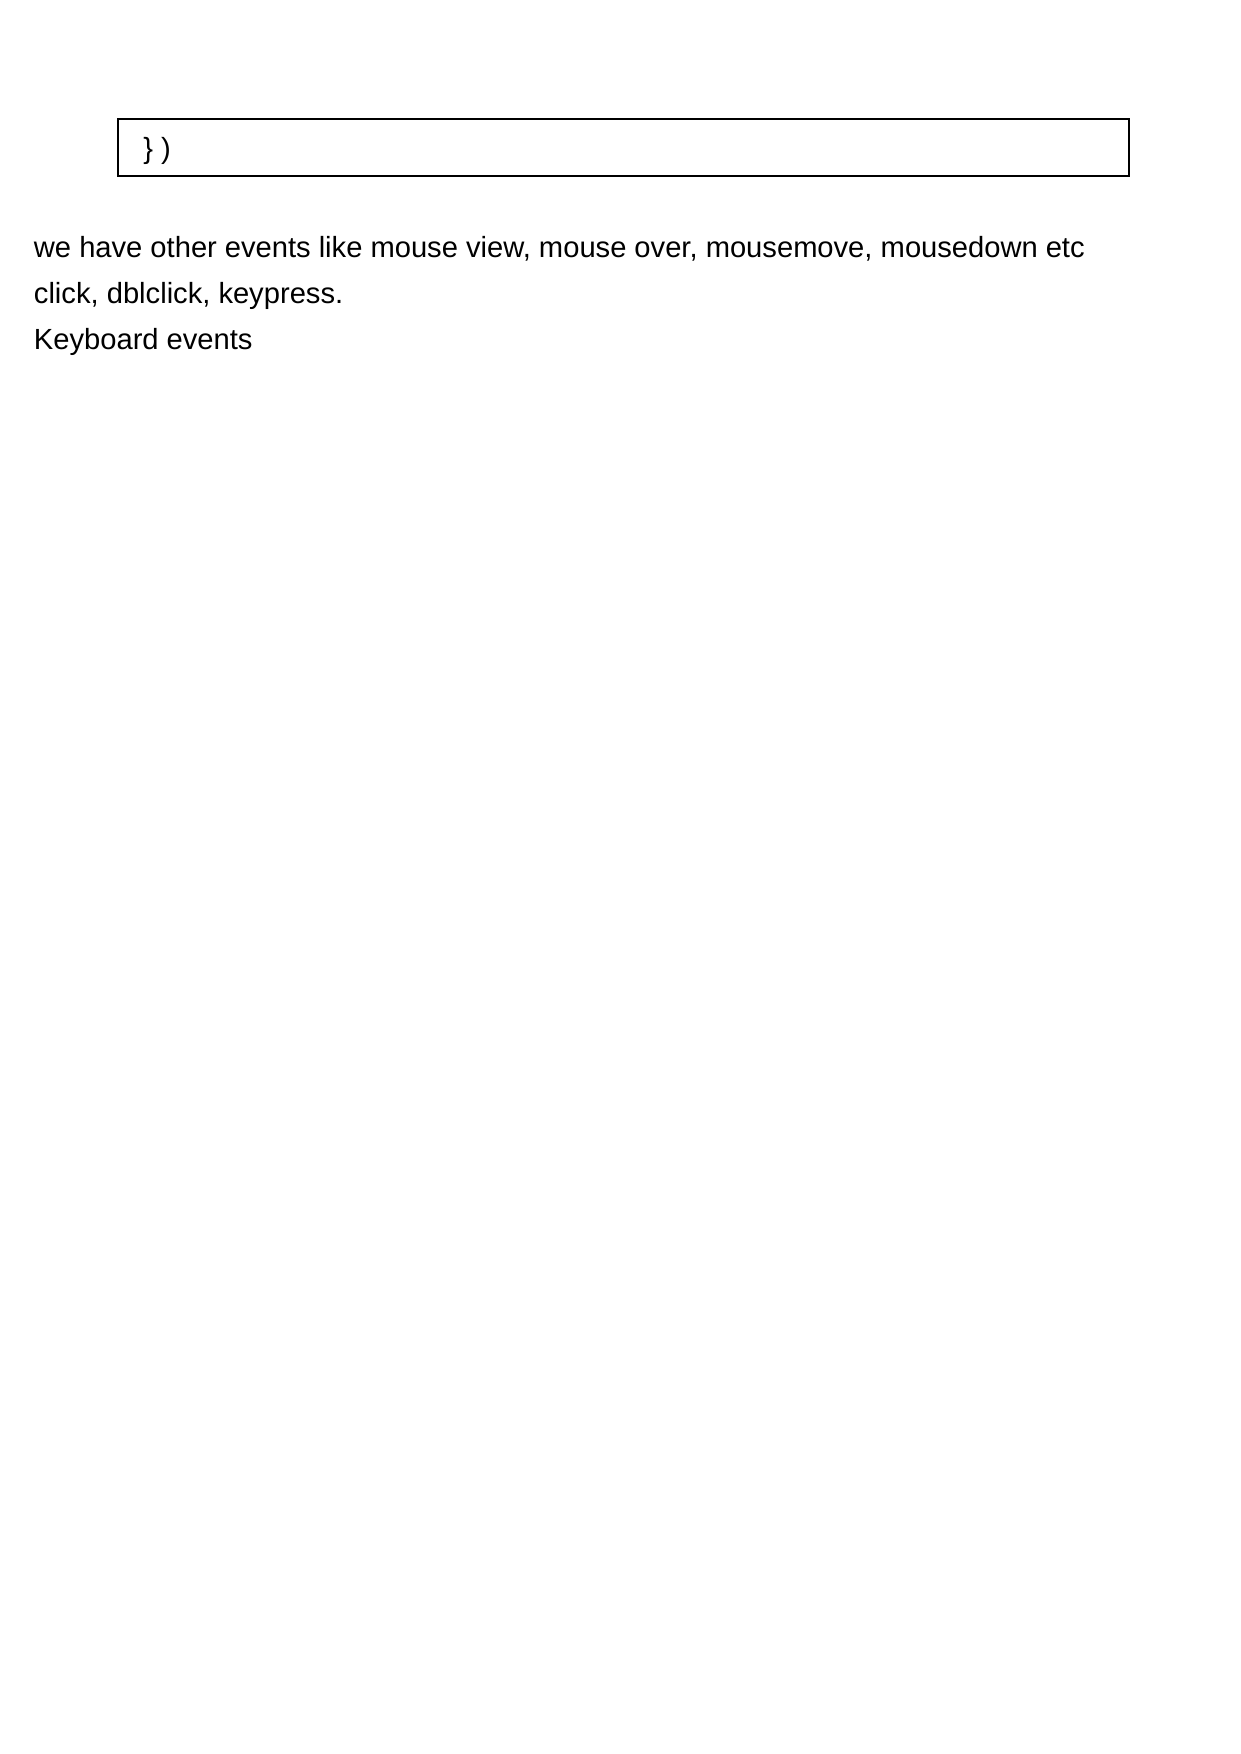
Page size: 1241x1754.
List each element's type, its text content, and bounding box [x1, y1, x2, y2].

text click, dblclick, keypress. [34, 276, 1122, 310]
table_header } ) [119, 120, 1128, 175]
text Keyboard events [34, 322, 1122, 356]
text we have other events like mouse view, mouse over, mousemove, mousedown etc [34, 230, 1122, 263]
